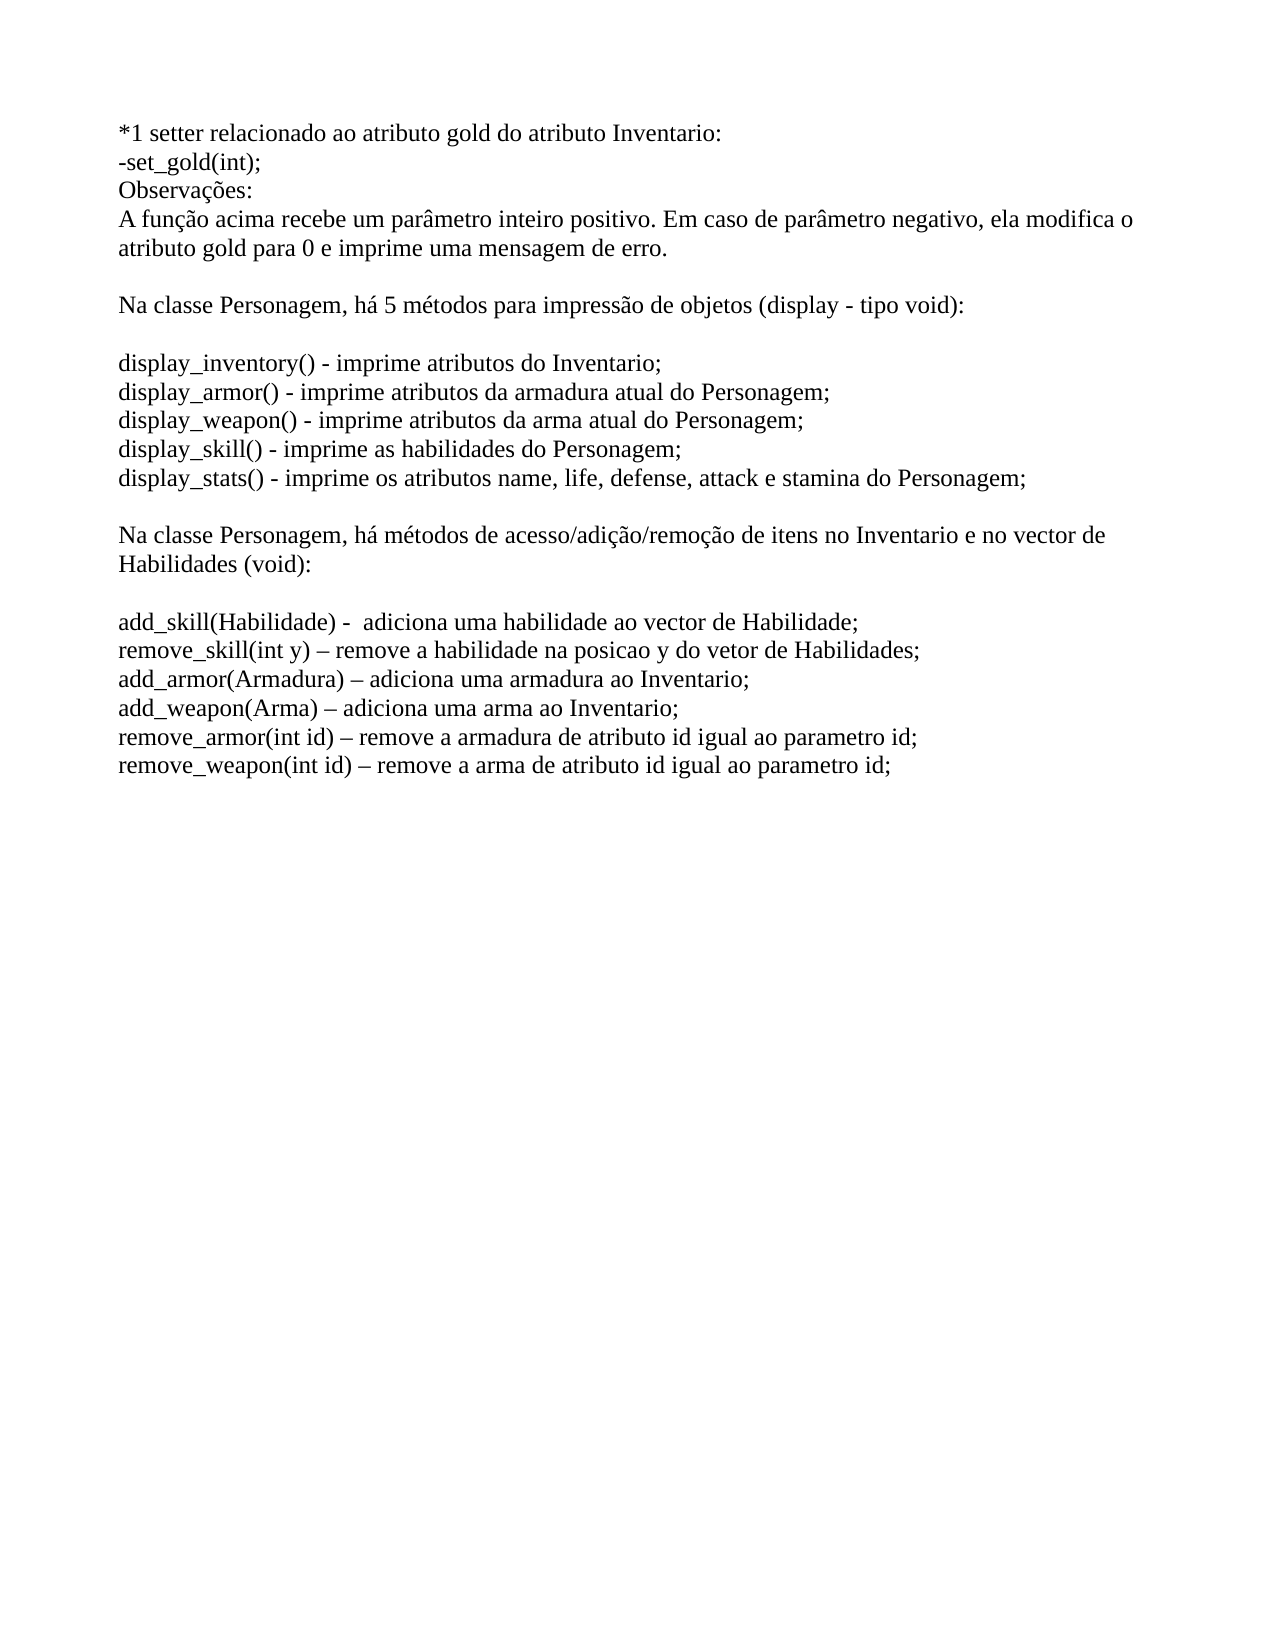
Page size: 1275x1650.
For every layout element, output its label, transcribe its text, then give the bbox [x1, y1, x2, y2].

text remove_skill(int y) – remove a habilidade na posicao y do vetor de Habilidades; [118, 636, 1157, 664]
text display_inventory() - imprime atributos do Inventario; [118, 348, 1157, 377]
text Na classe Personagem, há 5 métodos para impressão de objetos (display - tipo void): [118, 291, 1157, 319]
text A função acima recebe um parâmetro inteiro positivo. Em caso de parâmetro negativo, ela modifica o atributo gold para 0 e imprime uma mensagem de erro. [118, 204, 1157, 262]
text remove_weapon(int id) – remove a arma de atributo id igual ao parametro id; [118, 751, 1157, 779]
text display_armor() - imprime atributos da armadura atual do Personagem; [118, 377, 1157, 406]
text add_weapon(Arma) – adiciona uma arma ao Inventario; [118, 693, 1157, 722]
text -set_gold(int); [118, 147, 1157, 176]
text add_armor(Armadura) – adiciona uma armadura ao Inventario; [118, 664, 1157, 693]
text display_weapon() - imprime atributos da arma atual do Personagem; [118, 406, 1157, 434]
text display_skill() - imprime as habilidades do Personagem; [118, 434, 1157, 463]
text Observações: [118, 176, 1157, 204]
text Na classe Personagem, há métodos de acesso/adição/remoção de itens no Inventario e no vector de Habilidades (void): [118, 521, 1157, 578]
text remove_armor(int id) – remove a armadura de atributo id igual ao parametro id; [118, 722, 1157, 751]
text display_stats() - imprime os atributos name, life, defense, attack e stamina do Personagem; [118, 463, 1157, 492]
text *1 setter relacionado ao atributo gold do atributo Inventario: [118, 118, 1157, 147]
text add_skill(Habilidade) - adiciona uma habilidade ao vector de Habilidade; [118, 607, 1157, 636]
